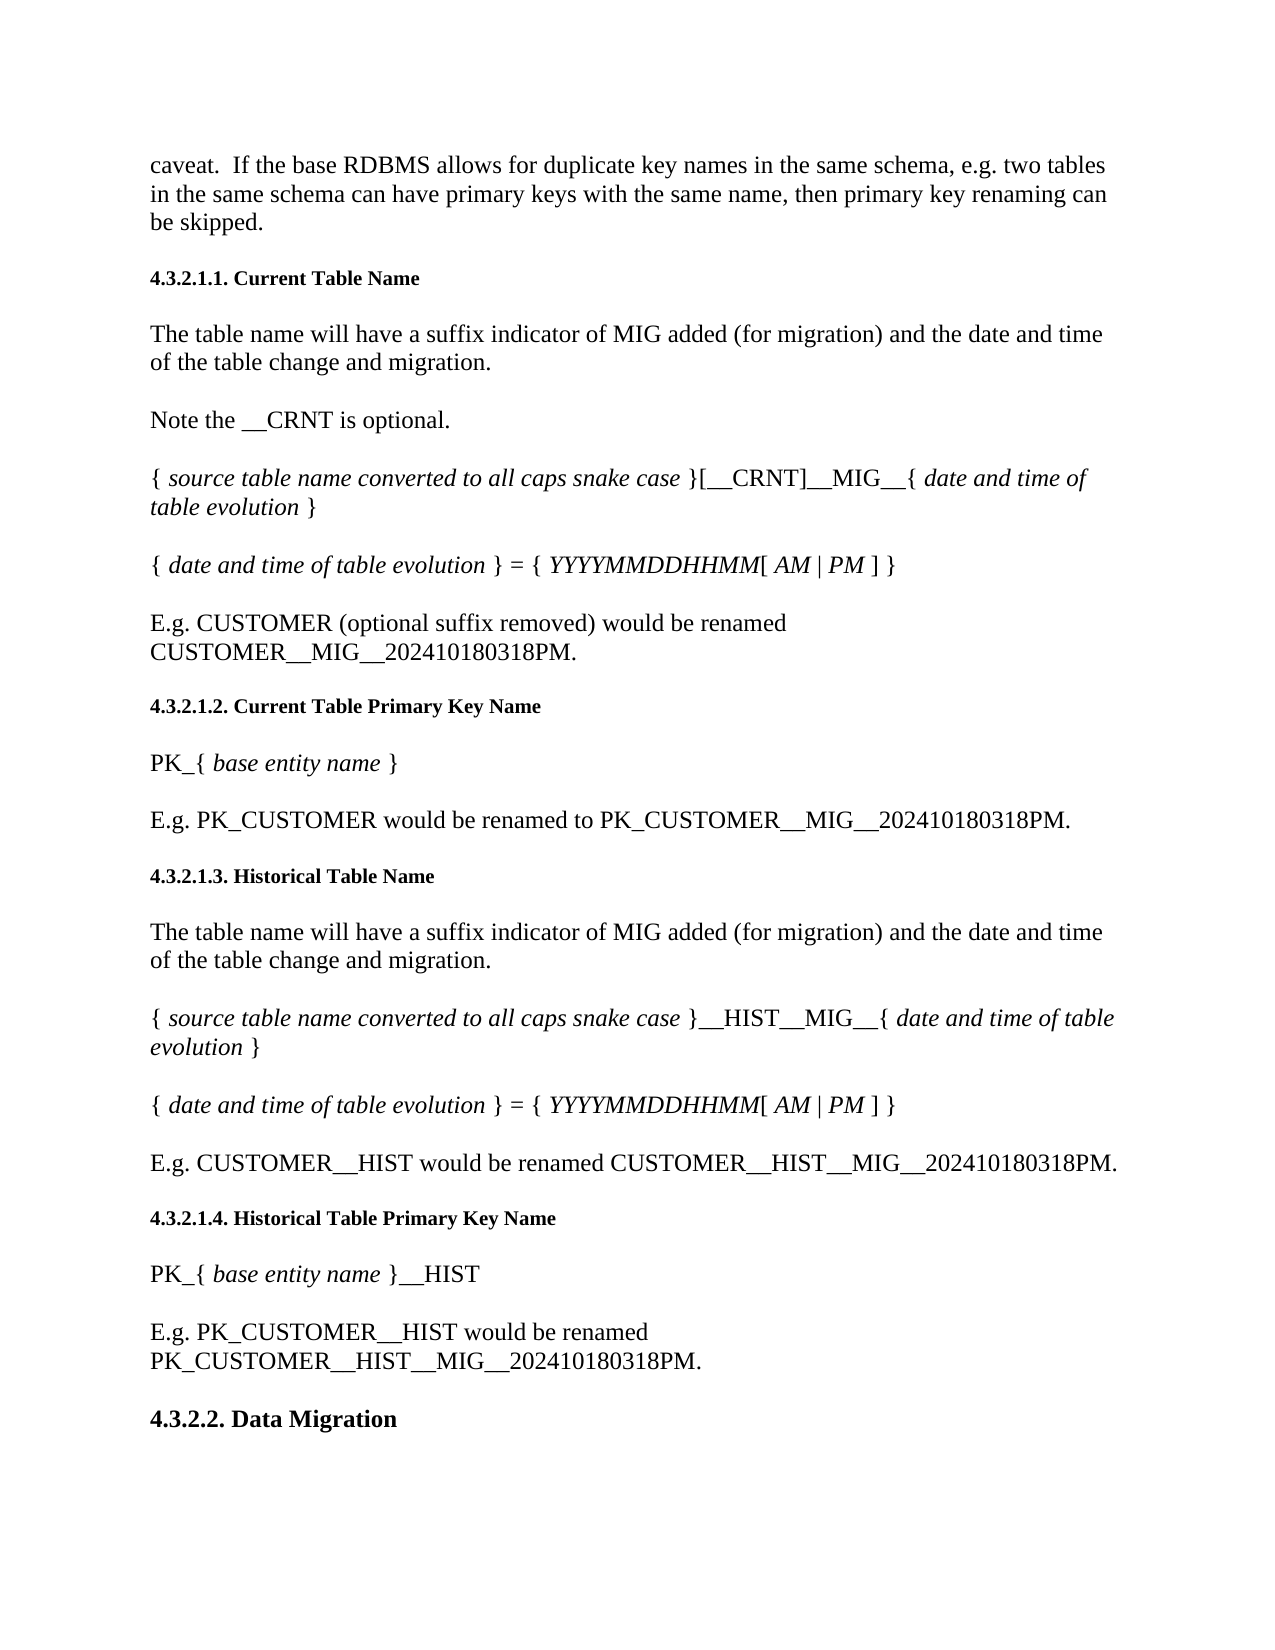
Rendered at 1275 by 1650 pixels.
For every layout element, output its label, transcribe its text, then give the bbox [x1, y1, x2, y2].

text { source table name converted to all caps snake case }[__CRNT]__MIG__{ date and time of table evolution } [150, 463, 1125, 521]
text The table name will have a suffix indicator of MIG added (for migration) and the date and time of the table change and migration. [150, 319, 1125, 376]
text { date and time of table evolution } = { YYYYMMDDHHMM[ AM | PM ] } [150, 1090, 1125, 1119]
text PK_{ base entity name } [150, 748, 1125, 776]
subtitle 4.3.2.2. Data Migration [150, 1404, 1125, 1432]
text PK_{ base entity name }__HIST [150, 1259, 1125, 1288]
text Note the __CRNT is optional. [150, 405, 1125, 434]
subtitle 4.3.2.1.1. Current Table Name [150, 265, 1125, 289]
text { date and time of table evolution } = { YYYYMMDDHHMM[ AM | PM ] } [150, 550, 1125, 579]
text The table name will have a suffix indicator of MIG added (for migration) and the date and time of the table change and migration. [150, 917, 1125, 974]
text caveat. If the base RDBMS allows for duplicate key names in the same schema, e.g. two tables in the same schema can have primary keys with the same name, then primary key renaming can be skipped. [150, 150, 1125, 236]
subtitle 4.3.2.1.3. Historical Table Name [150, 863, 1125, 888]
subtitle 4.3.2.1.4. Historical Table Primary Key Name [150, 1206, 1125, 1230]
text E.g. PK_CUSTOMER__HIST would be renamed PK_CUSTOMER__HIST__MIG__202410180318PM. [150, 1317, 1125, 1374]
subtitle 4.3.2.1.2. Current Table Primary Key Name [150, 694, 1125, 718]
text E.g. PK_CUSTOMER would be renamed to PK_CUSTOMER__MIG__202410180318PM. [150, 806, 1125, 834]
text E.g. CUSTOMER (optional suffix removed) would be renamed CUSTOMER__MIG__202410180318PM. [150, 608, 1125, 665]
text E.g. CUSTOMER__HIST would be renamed CUSTOMER__HIST__MIG__202410180318PM. [150, 1148, 1125, 1177]
text { source table name converted to all caps snake case }__HIST__MIG__{ date and time of table evolution } [150, 1003, 1125, 1061]
